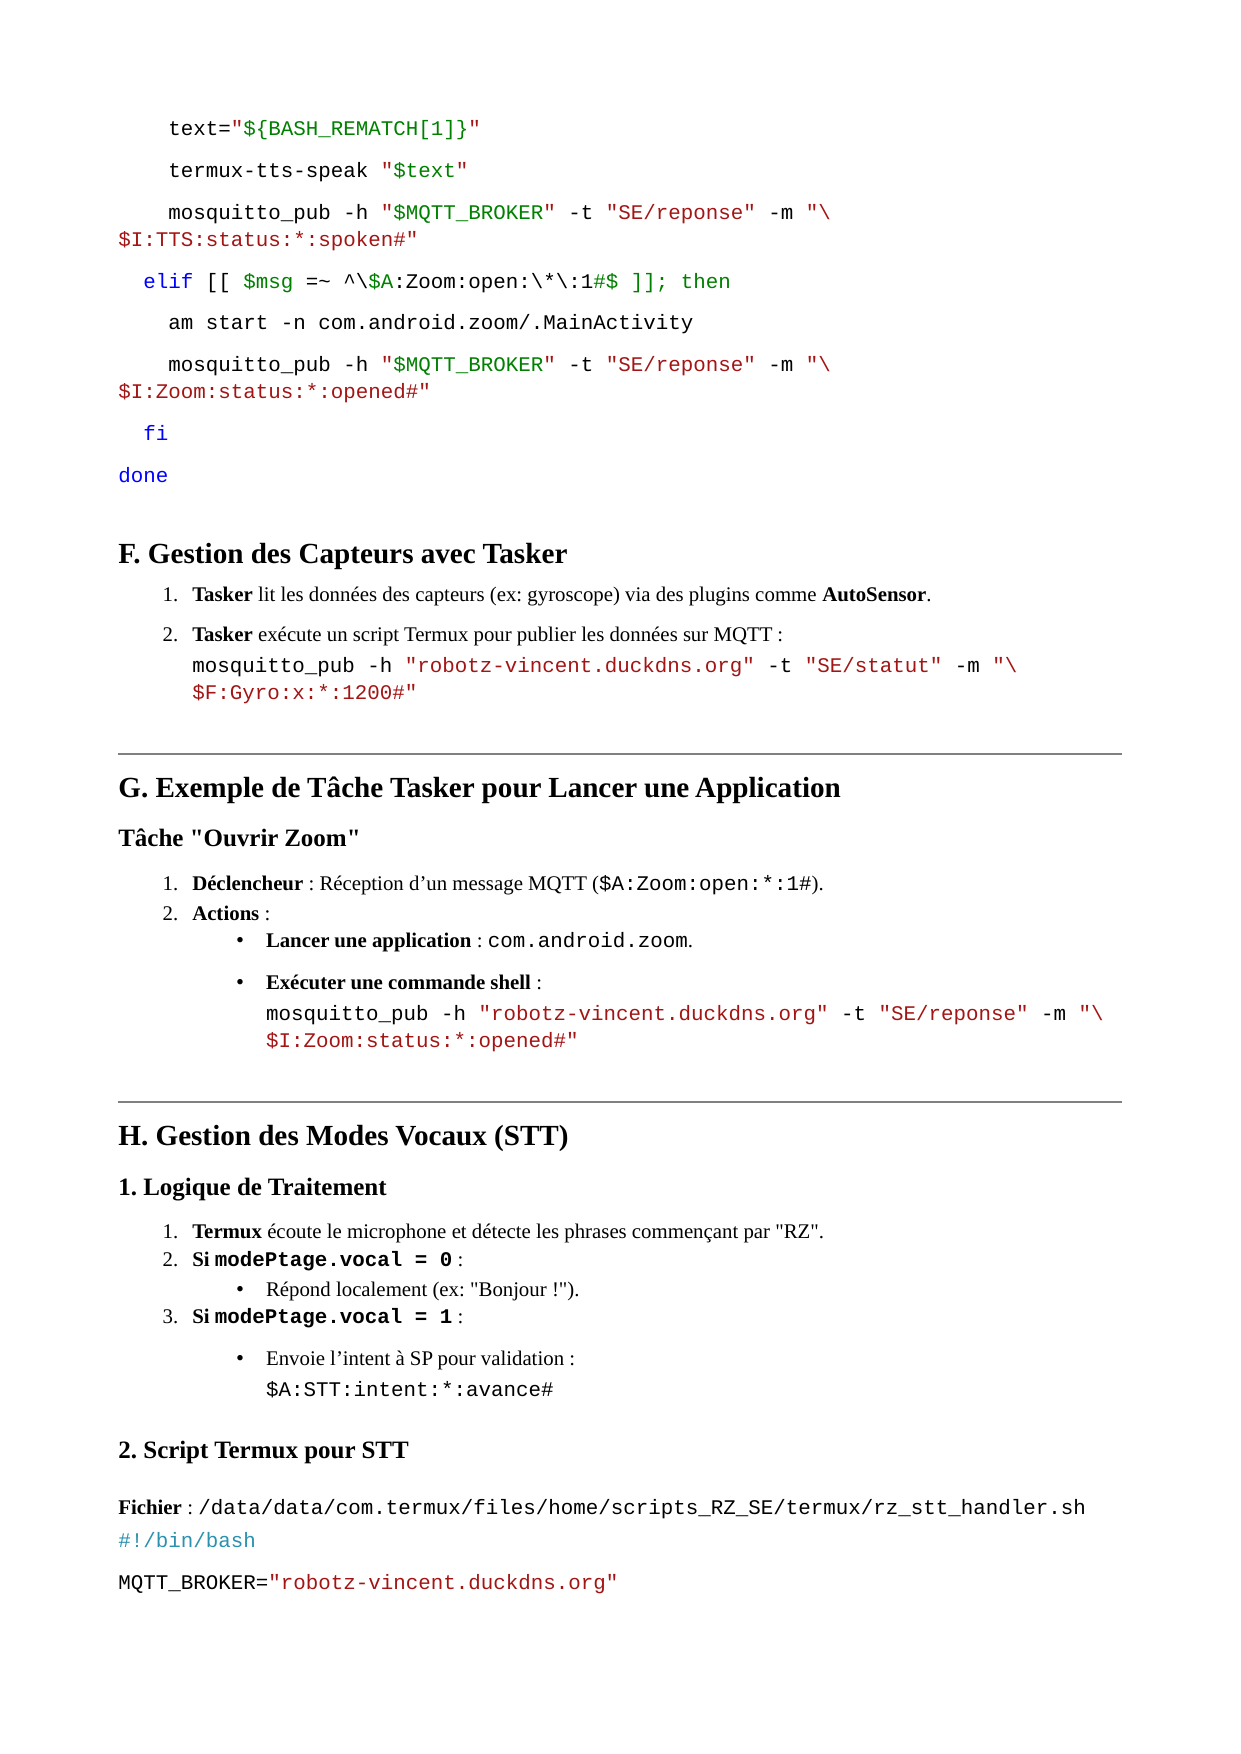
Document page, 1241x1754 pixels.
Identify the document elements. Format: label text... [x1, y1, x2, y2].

text done [118, 465, 1122, 488]
list Si modePtage.vocal = 1 : [162, 1304, 1122, 1330]
subtitle 2. Script Termux pour STT [118, 1436, 1122, 1464]
text mosquitto_pub -h "$MQTT_BROKER" -t "SE/reponse" -m "\$I:TTS:status:*:spoken#" [118, 202, 1122, 252]
subtitle 1. Logique de Traitement [118, 1172, 1122, 1200]
text text="${BASH_REMATCH[1]}" [118, 118, 1122, 142]
list mosquitto_pub -h "robotz-vincent.duckdns.org" -t "SE/reponse" -m "\$I:Zoom:status:*:opened#" [236, 1003, 1122, 1054]
subtitle Tâche "Ouvrir Zoom" [118, 823, 1122, 852]
list $A:STT:intent:*:avance# [236, 1379, 1122, 1403]
text Fichier : /data/data/com.termux/files/home/scripts_RZ_SE/termux/rz_stt_handler.sh [118, 1495, 1122, 1521]
list Tasker exécute un script Termux pour publier les données sur MQTT : [162, 622, 1122, 646]
text fi [118, 423, 1122, 447]
list mosquitto_pub -h "robotz-vincent.duckdns.org" -t "SE/statut" -m "\$F:Gyro:x:*:1200#" [162, 655, 1122, 706]
list Si modePtage.vocal = 0 : [162, 1247, 1122, 1273]
list Termux écoute le microphone et détecte les phrases commençant par "RZ". [162, 1219, 1122, 1243]
subtitle H. Gestion des Modes Vocaux (STT) [118, 1118, 1122, 1152]
text mosquitto_pub -h "$MQTT_BROKER" -t "SE/reponse" -m "\$I:Zoom:status:*:opened#" [118, 354, 1122, 405]
list Actions : [162, 901, 1122, 925]
text am start -n com.android.zoom/.MainActivity [118, 312, 1122, 336]
list Exécuter une commande shell : [236, 970, 1122, 994]
list Répond localement (ex: "Bonjour !"). [236, 1276, 1122, 1301]
list Tasker lit les données des capteurs (ex: gyroscope) via des plugins comme AutoSensor. [162, 582, 1122, 606]
subtitle G. Exemple de Tâche Tasker pour Lancer une Application [118, 770, 1122, 804]
list Lancer une application : com.android.zoom. [236, 928, 1122, 954]
subtitle F. Gestion des Capteurs avec Tasker [118, 536, 1122, 570]
text MQTT_BROKER="robotz-vincent.duckdns.org" [118, 1572, 1122, 1596]
list Déclencheur : Réception d’un message MQTT ($A:Zoom:open:*:1#). [162, 871, 1122, 897]
text elif [[ $msg =~ ^\$A:Zoom:open:\*\:1#$ ]]; then [118, 271, 1122, 294]
list Envoie l’intent à SP pour validation : [236, 1345, 1122, 1369]
text #!/bin/bash [118, 1531, 1122, 1554]
text termux-tts-speak "$text" [118, 160, 1122, 183]
